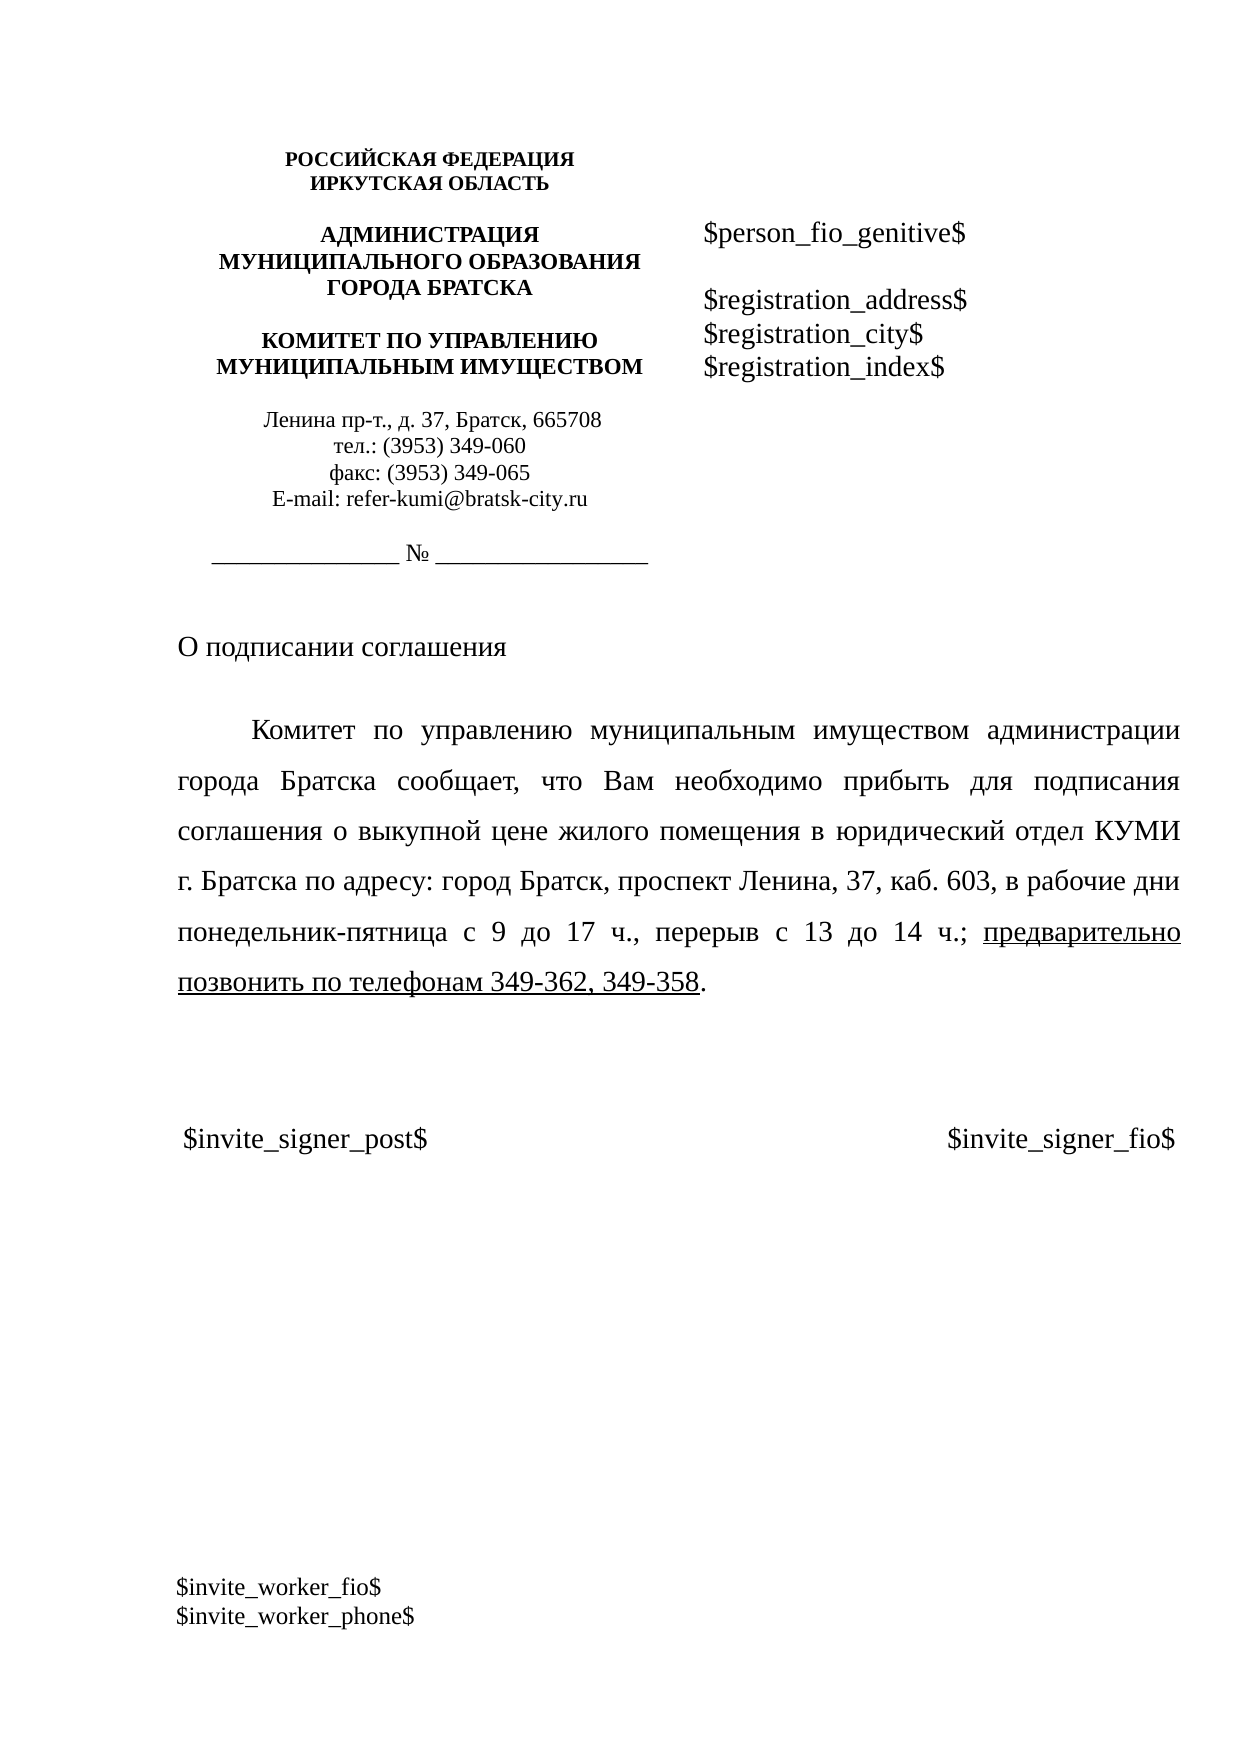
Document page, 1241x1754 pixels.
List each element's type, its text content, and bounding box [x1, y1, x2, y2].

table_header $invite_signer_fio$ [679, 1115, 1181, 1160]
table_header РОССИЙСКАЯ ФЕДЕРАЦИЯ ИРКУТСКАЯ ОБЛАСТЬ АДМИНИСТРАЦИЯ МУНИЦИПАЛЬНОГО ОБРАЗОВАНИЯ ГОРОДА БРАТСКА КОМИТЕТ ПО УПРАВЛЕНИЮ МУНИЦИПАЛЬНЫМ ИМУЩЕСТВОМ Ленина пр-т., д. 37, Братск, 665708 тел.: (3953) 349-060 факс: (3953) 349-065 E-mail: refer-kumi@bratsk-city.ru _______________ № _________________ [168, 118, 692, 629]
text О подписании соглашения [177, 629, 1181, 662]
text Комитет по управлению муниципальным имуществом администрации города Братска сообщает, что Вам необходимо прибыть для подписания соглашения о выкупной цене жилого помещения в юридический отдел КУМИ г. Братска по адресу: город Братск, проспект Ленина, 37, каб. 603, в рабочие дни понедельник-пятница с 9 до 17 ч., перерыв с 13 до 14 ч.; предварительно позвонить по телефонам 349-362, 349-358. [177, 712, 1181, 998]
table_header $person_fio_genitive$ $registration_address$ $registration_city$ $registration_index$ [692, 118, 1166, 629]
table_header $invite_signer_post$ [177, 1115, 679, 1160]
